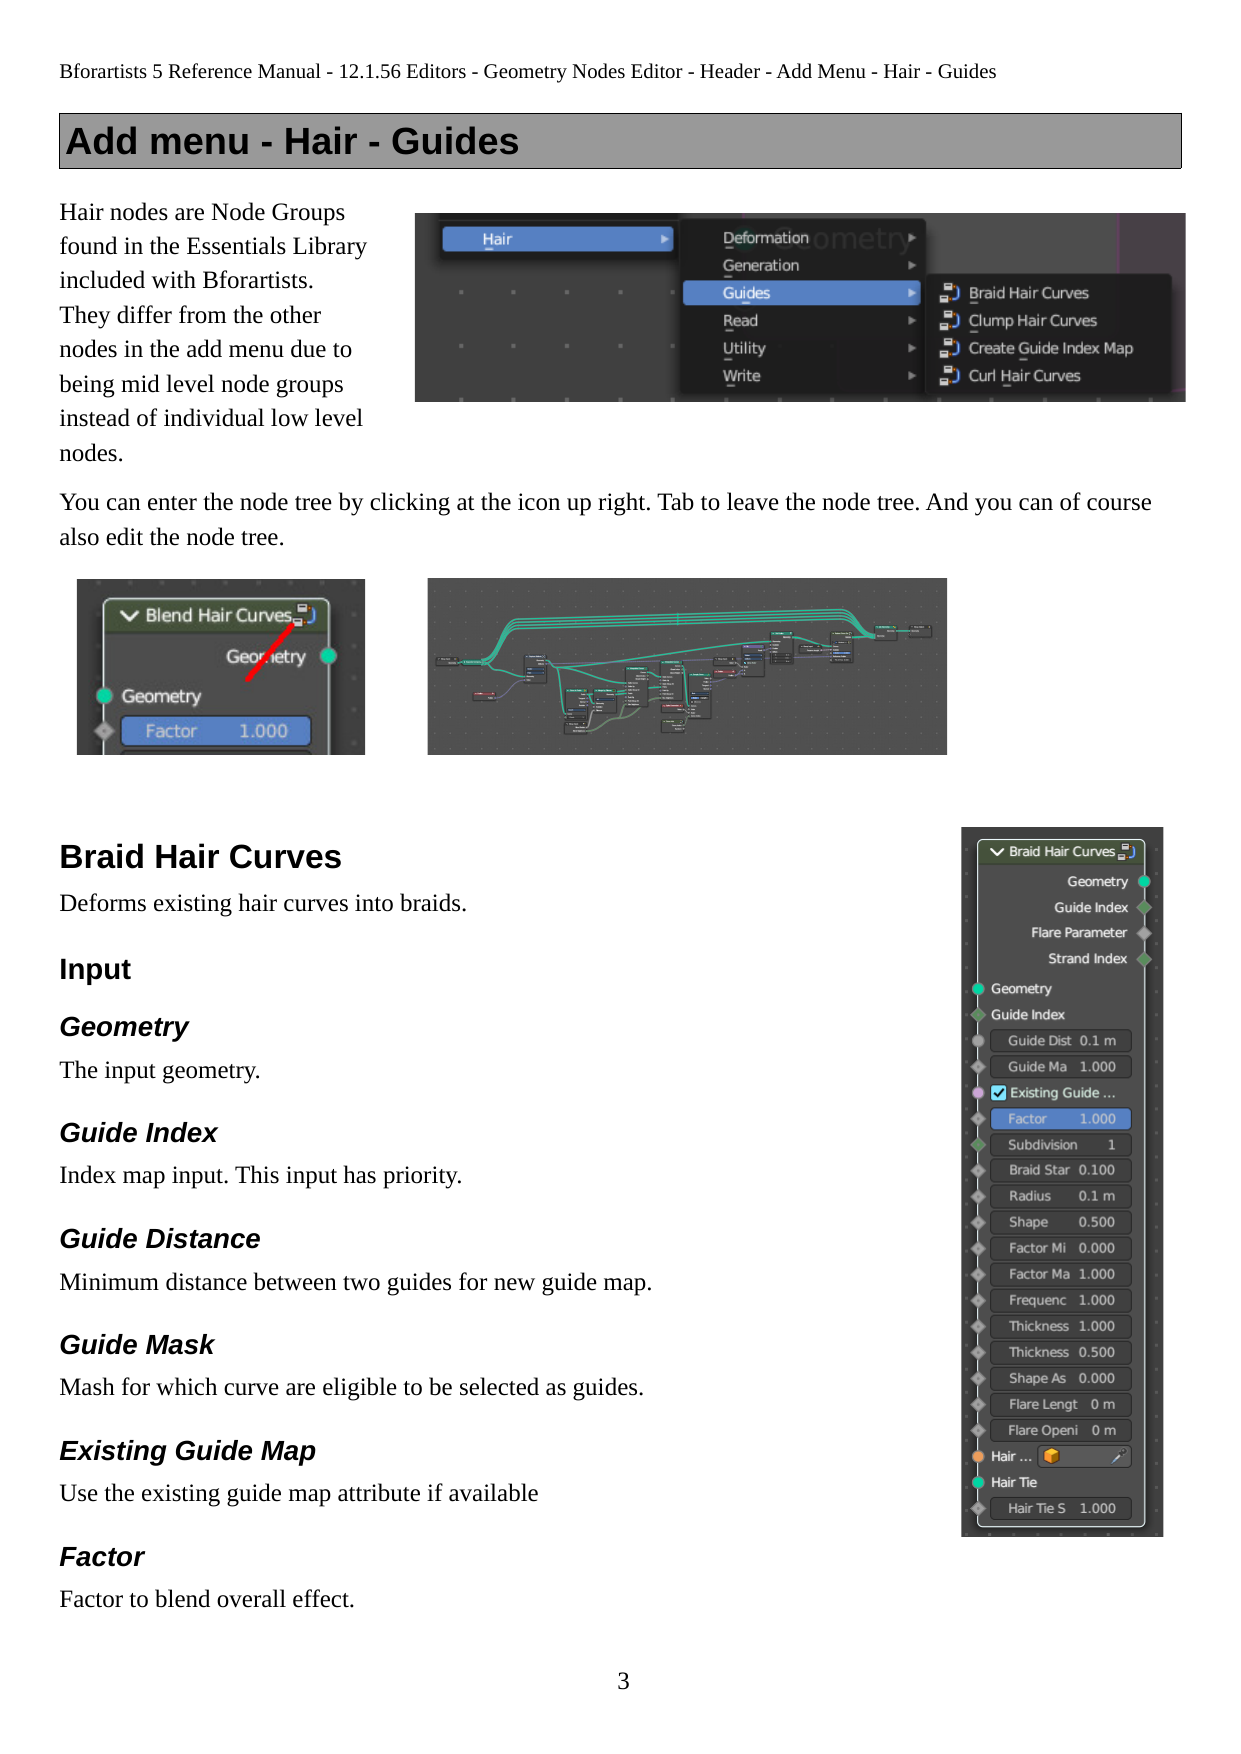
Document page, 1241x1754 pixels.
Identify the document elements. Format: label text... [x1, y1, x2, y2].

subtitle [1164, 837, 1181, 875]
text You can enter the node tree by clicking at the icon up right. Tab to leave the node tree. And you can of course also edit the node tree. [59, 487, 1181, 550]
subtitle Existing Guide Map [59, 1434, 961, 1466]
subtitle Factor [59, 1540, 1181, 1572]
text Deforms existing hair curves into braids. [59, 888, 961, 917]
text Minimum distance between two guides for new guide map. [59, 1267, 961, 1295]
text Mash for which curve are eligible to be selected as guides. [59, 1372, 961, 1401]
text Use the existing guide map attribute if available [59, 1478, 961, 1507]
subtitle Guide Distance [59, 1222, 961, 1254]
picture [961, 827, 1164, 1537]
subtitle [1164, 1222, 1181, 1254]
subtitle [1164, 1328, 1181, 1360]
subtitle [1164, 952, 1181, 985]
subtitle Input [59, 952, 961, 985]
subtitle [1164, 1434, 1181, 1466]
text Factor to blend overall effect. [59, 1584, 1181, 1613]
table_header Add menu - Hair - Guides [60, 114, 1181, 168]
picture [427, 578, 948, 755]
picture [414, 213, 1186, 402]
subtitle Guide Index [59, 1116, 961, 1148]
text Hair nodes are Node Groups found in the Essentials Library included with Bforartists. They differ from the other nodes in the add menu due to being mid level node groups instead of individual low level nodes. [59, 197, 1181, 467]
subtitle [1164, 1116, 1181, 1148]
subtitle [1164, 1010, 1181, 1042]
picture [76, 579, 366, 755]
text [1164, 1055, 1181, 1083]
subtitle Guide Mask [59, 1328, 961, 1360]
subtitle Braid Hair Curves [59, 837, 961, 875]
text Index map input. This input has priority. [59, 1161, 961, 1189]
text The input geometry. [59, 1055, 961, 1083]
subtitle Geometry [59, 1010, 961, 1042]
